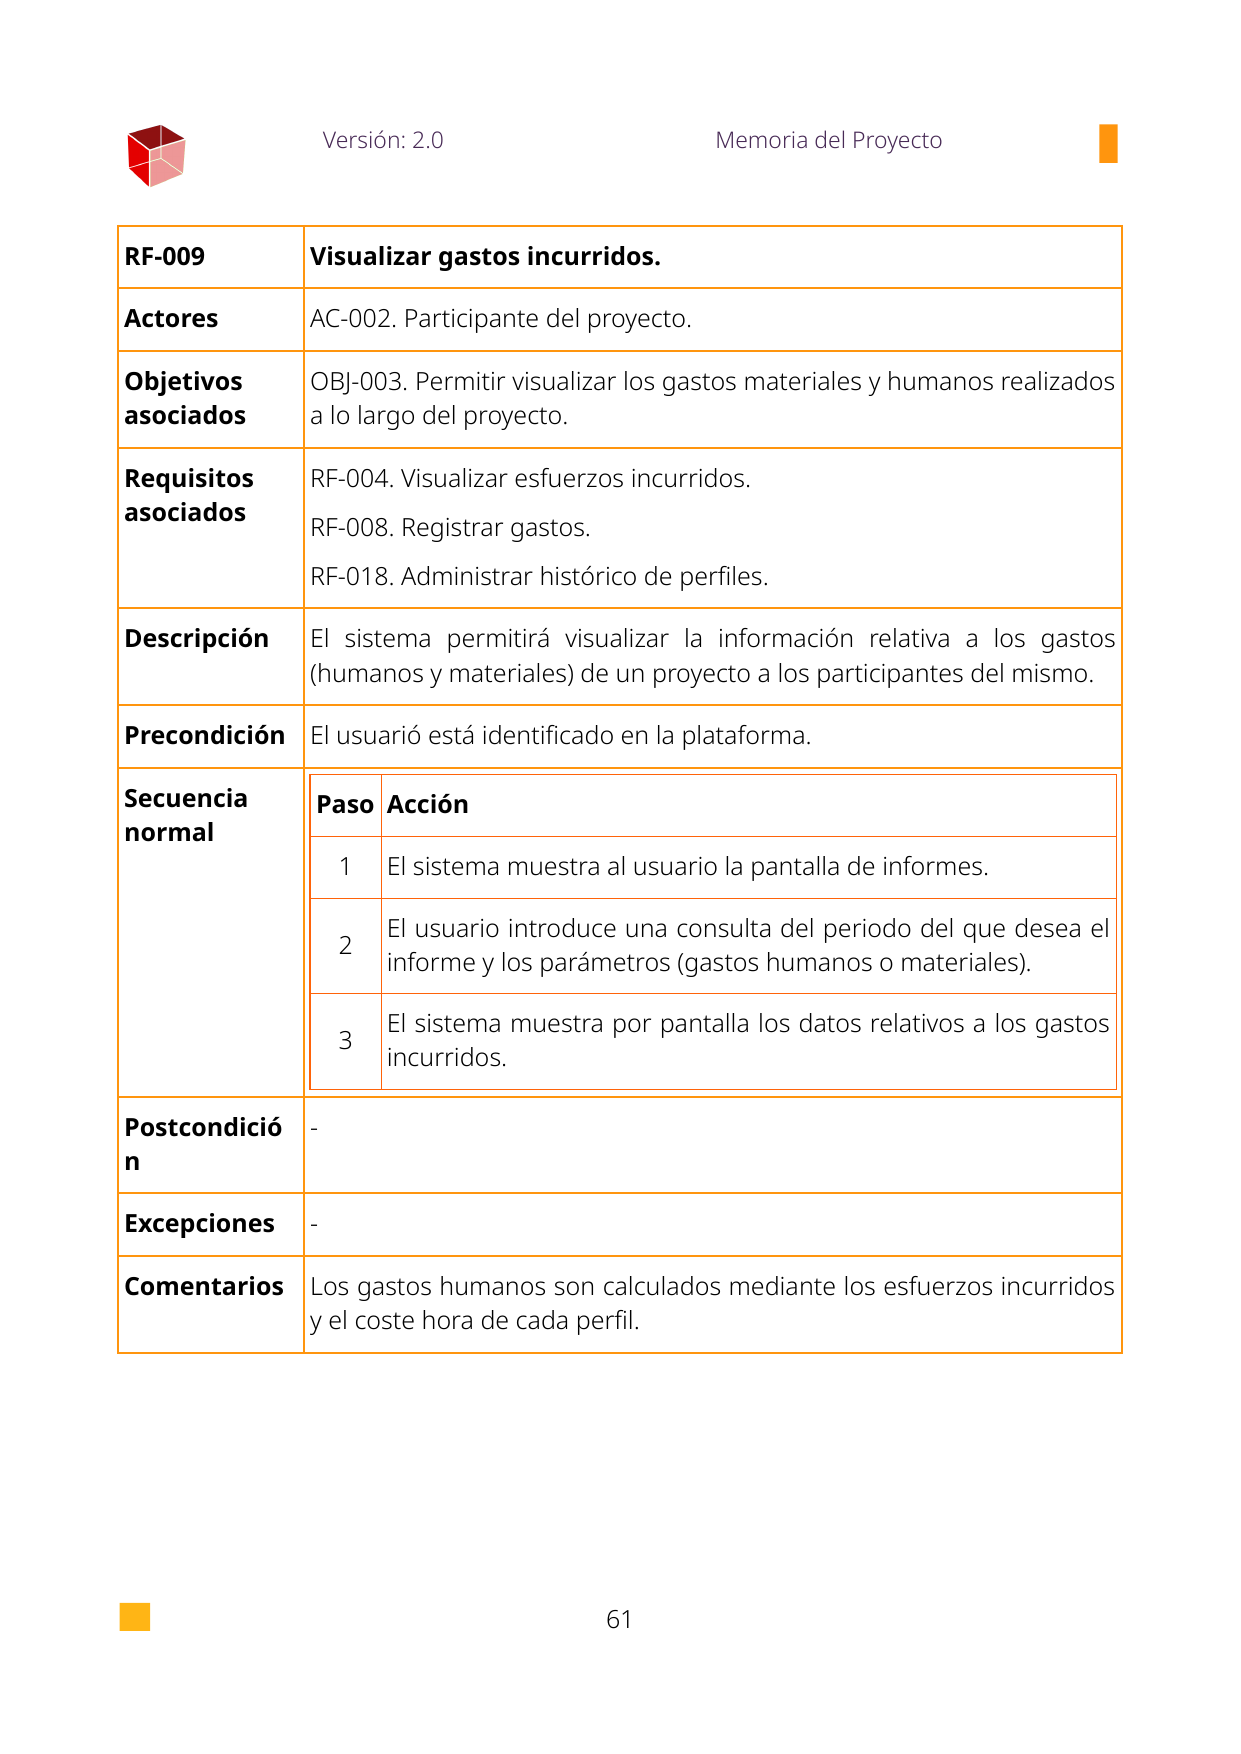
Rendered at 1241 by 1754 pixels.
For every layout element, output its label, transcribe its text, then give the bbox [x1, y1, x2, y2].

table_cell Comentarios [119, 1257, 303, 1352]
table_cell El usuario introduce una consulta del periodo del que desea el informe y los parámetros (gastos humanos o materiales). [382, 899, 1116, 993]
table_cell El sistema permitirá visualizar la información relativa a los gastos (humanos y materiales) de un proyecto a los participantes del mismo. [305, 609, 1121, 704]
table_cell 1 [311, 837, 381, 897]
table_cell OBJ-003. Permitir visualizar los gastos materiales y humanos realizados a lo largo del proyecto. [305, 352, 1121, 447]
table_cell Requisitos asociados [119, 449, 303, 607]
table_cell Excepciones [119, 1194, 303, 1255]
table_cell - [305, 1098, 1121, 1192]
table_cell El sistema muestra al usuario la pantalla de informes. [382, 837, 1116, 897]
table_cell Descripción [119, 609, 303, 704]
table_cell Los gastos humanos son calculados mediante los esfuerzos incurridos y el coste hora de cada perfil. [305, 1257, 1121, 1352]
table_cell RF-004. Visualizar esfuerzos incurridos. RF-008. Registrar gastos. RF-018. Administrar histórico de perfiles. [305, 449, 1121, 607]
table_cell 3 [311, 994, 381, 1089]
table_cell El sistema muestra por pantalla los datos relativos a los gastos incurridos. [382, 994, 1116, 1089]
table_cell AC-002. Participante del proyecto. [305, 289, 1121, 350]
table_header Acción [382, 775, 1116, 836]
table_cell Actores [119, 289, 303, 350]
table_cell Postcondición [119, 1098, 303, 1192]
table_cell Precondición [119, 706, 303, 767]
table_cell Objetivos asociados [119, 352, 303, 447]
table_header Visualizar gastos incurridos. [305, 227, 1121, 287]
table_cell Secuencia normal [119, 769, 303, 1096]
table_cell - [305, 1194, 1121, 1255]
picture [123, 123, 189, 189]
table_cell El usuarió está identificado en la plataforma. [305, 706, 1121, 767]
table_header RF-009 [119, 227, 303, 287]
table_cell [305, 769, 1121, 1096]
table_header Paso [311, 775, 381, 836]
table_cell 2 [311, 899, 381, 993]
